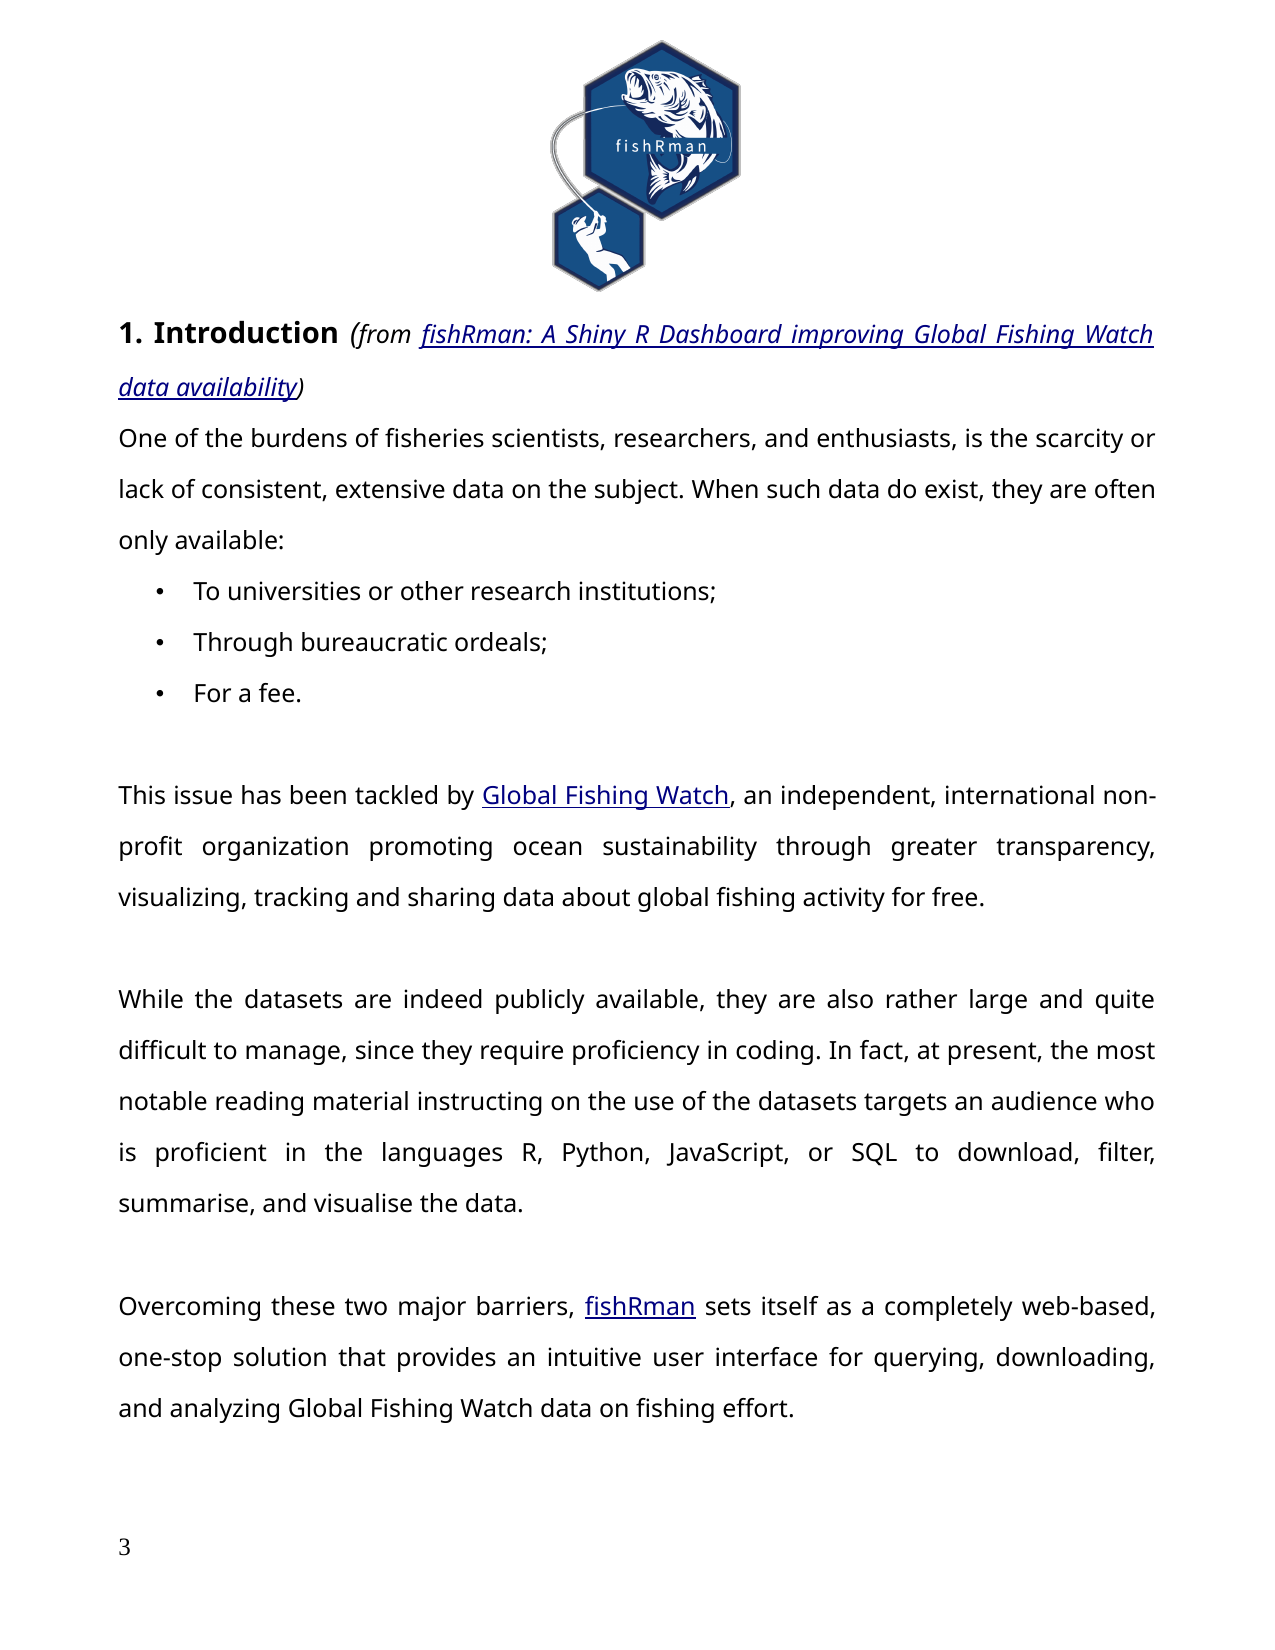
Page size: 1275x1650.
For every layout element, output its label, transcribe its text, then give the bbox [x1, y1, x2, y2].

text One of the burdens of fisheries scientists, researchers, and enthusiasts, is the scarcity or lack of consistent, extensive data on the subject. When such data do exist, they are often only available: [118, 421, 1157, 557]
list To universities or other research institutions; [156, 574, 1157, 608]
picture [510, 38, 765, 293]
text 1. Introduction (from fishRman: A Shiny R Dashboard improving Global Fishing Watch data availability) [118, 118, 1157, 403]
text Overcoming these two major barriers, fishRman sets itself as a completely web-based, one-stop solution that provides an intuitive user interface for querying, downloading, and analyzing Global Fishing Watch data on fishing effort. [118, 1288, 1157, 1424]
text This issue has been tackled by Global Fishing Watch, an independent, international non-profit organization promoting ocean sustainability through greater transparency, visualizing, tracking and sharing data about global fishing activity for free. [118, 778, 1157, 914]
list For a fee. [156, 676, 1157, 710]
text While the datasets are indeed publicly available, they are also rather large and quite difficult to manage, since they require proficiency in coding. In fact, at present, the most notable reading material instructing on the use of the datasets targets an audience who is proficient in the languages R, Python, JavaScript, or SQL to download, filter, summarise, and visualise the data. [118, 982, 1157, 1220]
list Through bureaucratic ordeals; [156, 625, 1157, 659]
